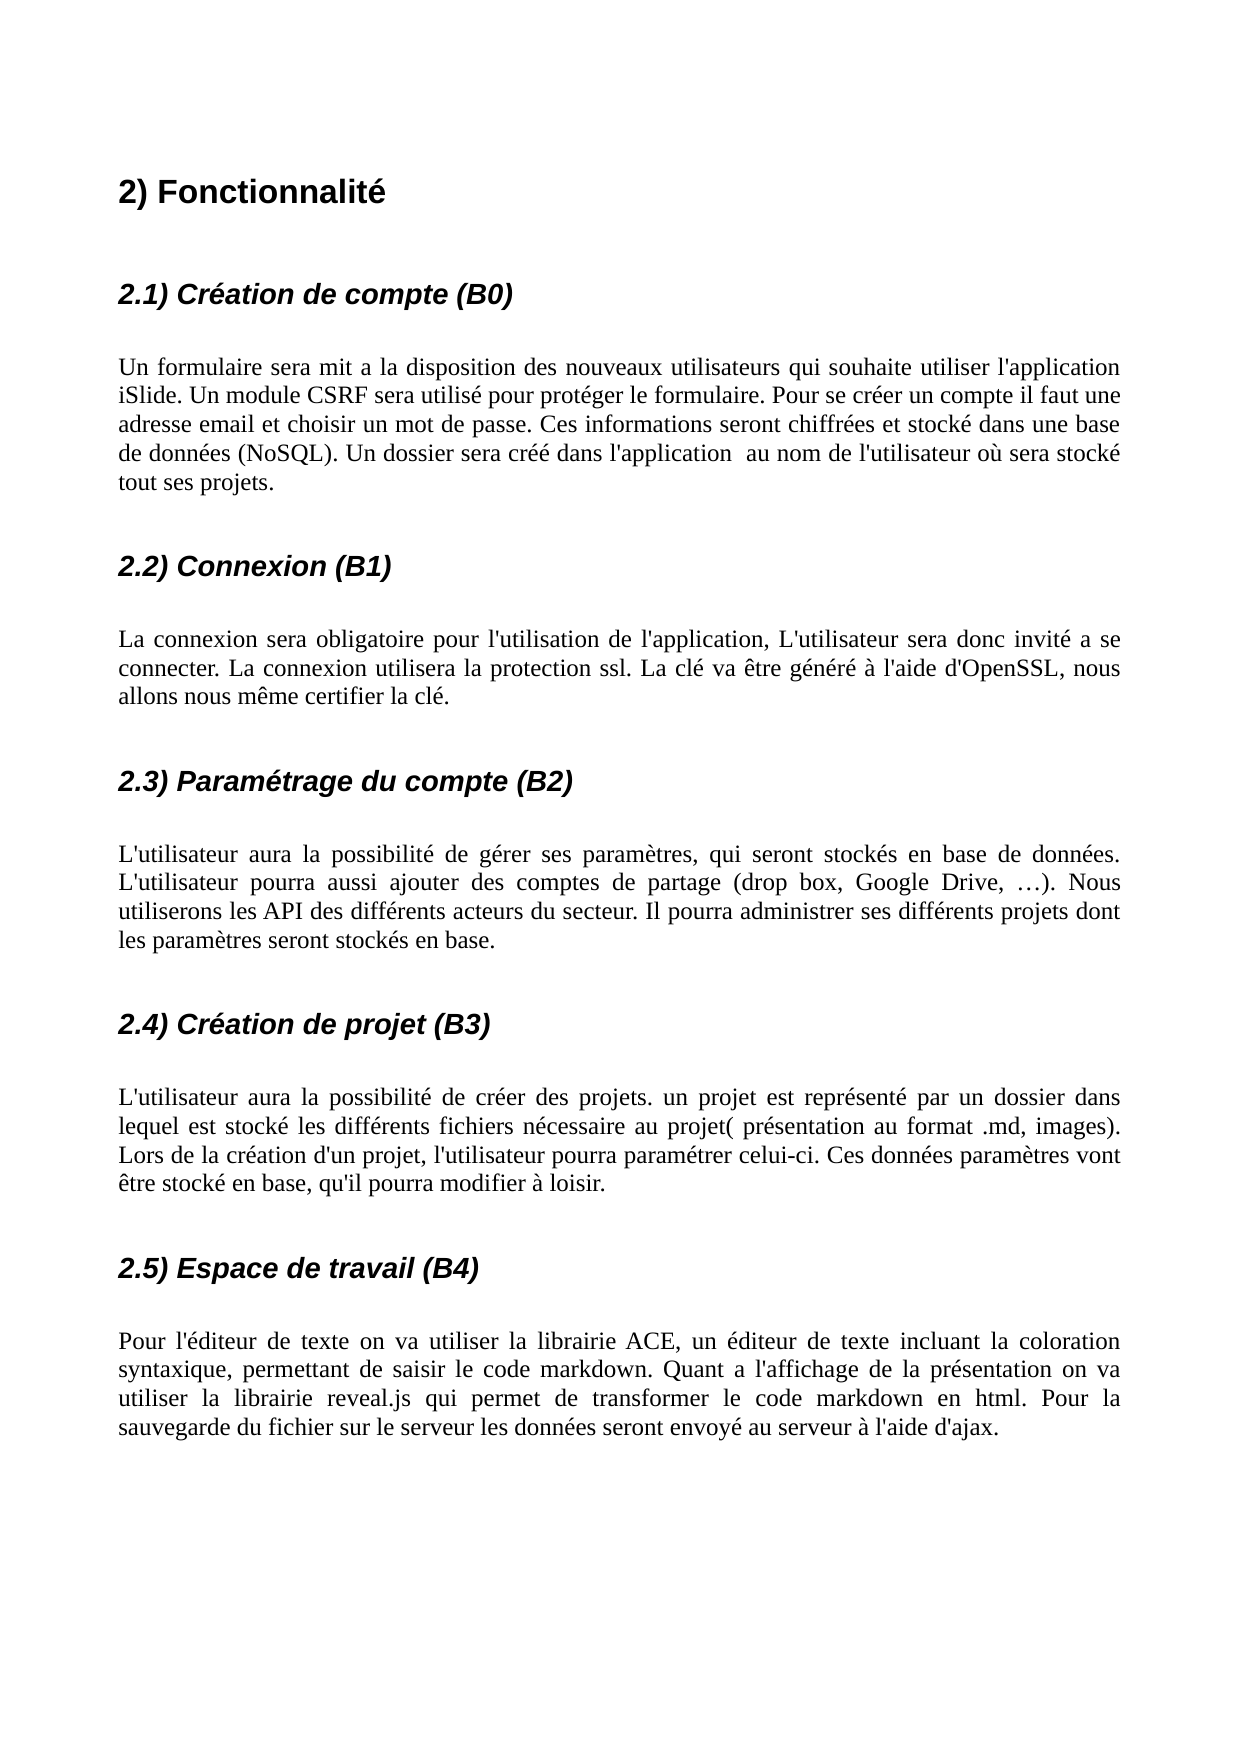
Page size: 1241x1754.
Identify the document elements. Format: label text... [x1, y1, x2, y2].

text La connexion sera obligatoire pour l'utilisation de l'application, L'utilisateur sera donc invité a se connecter. La connexion utilisera la protection ssl. La clé va être généré à l'aide d'OpenSSL, nous allons nous même certifier la clé. [118, 624, 1122, 710]
subtitle 2.5) Espace de travail (B4) [118, 1251, 1122, 1284]
text Pour l'éditeur de texte on va utiliser la librairie ACE, un éditeur de texte incluant la coloration syntaxique, permettant de saisir le code markdown. Quant a l'affichage de la présentation on va utiliser la librairie reveal.js qui permet de transformer le code markdown en html. Pour la sauvegarde du fichier sur le serveur les données seront envoyé au serveur à l'aide d'ajax. [118, 1326, 1122, 1441]
subtitle 2.3) Paramétrage du compte (B2) [118, 764, 1122, 797]
subtitle 2.4) Création de projet (B3) [118, 1007, 1122, 1041]
subtitle 2) Fonctionnalité [118, 172, 1122, 211]
text L'utilisateur aura la possibilité de gérer ses paramètres, qui seront stockés en base de données. L'utilisateur pourra aussi ajouter des comptes de partage (drop box, Google Drive, …). Nous utiliserons les API des différents acteurs du secteur. Il pourra administrer ses différents projets dont les paramètres seront stockés en base. [118, 839, 1122, 954]
text L'utilisateur aura la possibilité de créer des projets. un projet est représenté par un dossier dans lequel est stocké les différents fichiers nécessaire au projet( présentation au format .md, images). Lors de la création d'un projet, l'utilisateur pourra paramétrer celui-ci. Ces données paramètres vont être stocké en base, qu'il pourra modifier à loisir. [118, 1082, 1122, 1197]
subtitle 2.1) Création de compte (B0) [118, 277, 1122, 310]
subtitle 2.2) Connexion (B1) [118, 549, 1122, 583]
text Un formulaire sera mit a la disposition des nouveaux utilisateurs qui souhaite utiliser l'application iSlide. Un module CSRF sera utilisé pour protéger le formulaire. Pour se créer un compte il faut une adresse email et choisir un mot de passe. Ces informations seront chiffrées et stocké dans une base de données (NoSQL). Un dossier sera créé dans l'application au nom de l'utilisateur où sera stocké tout ses projets. [118, 352, 1122, 495]
